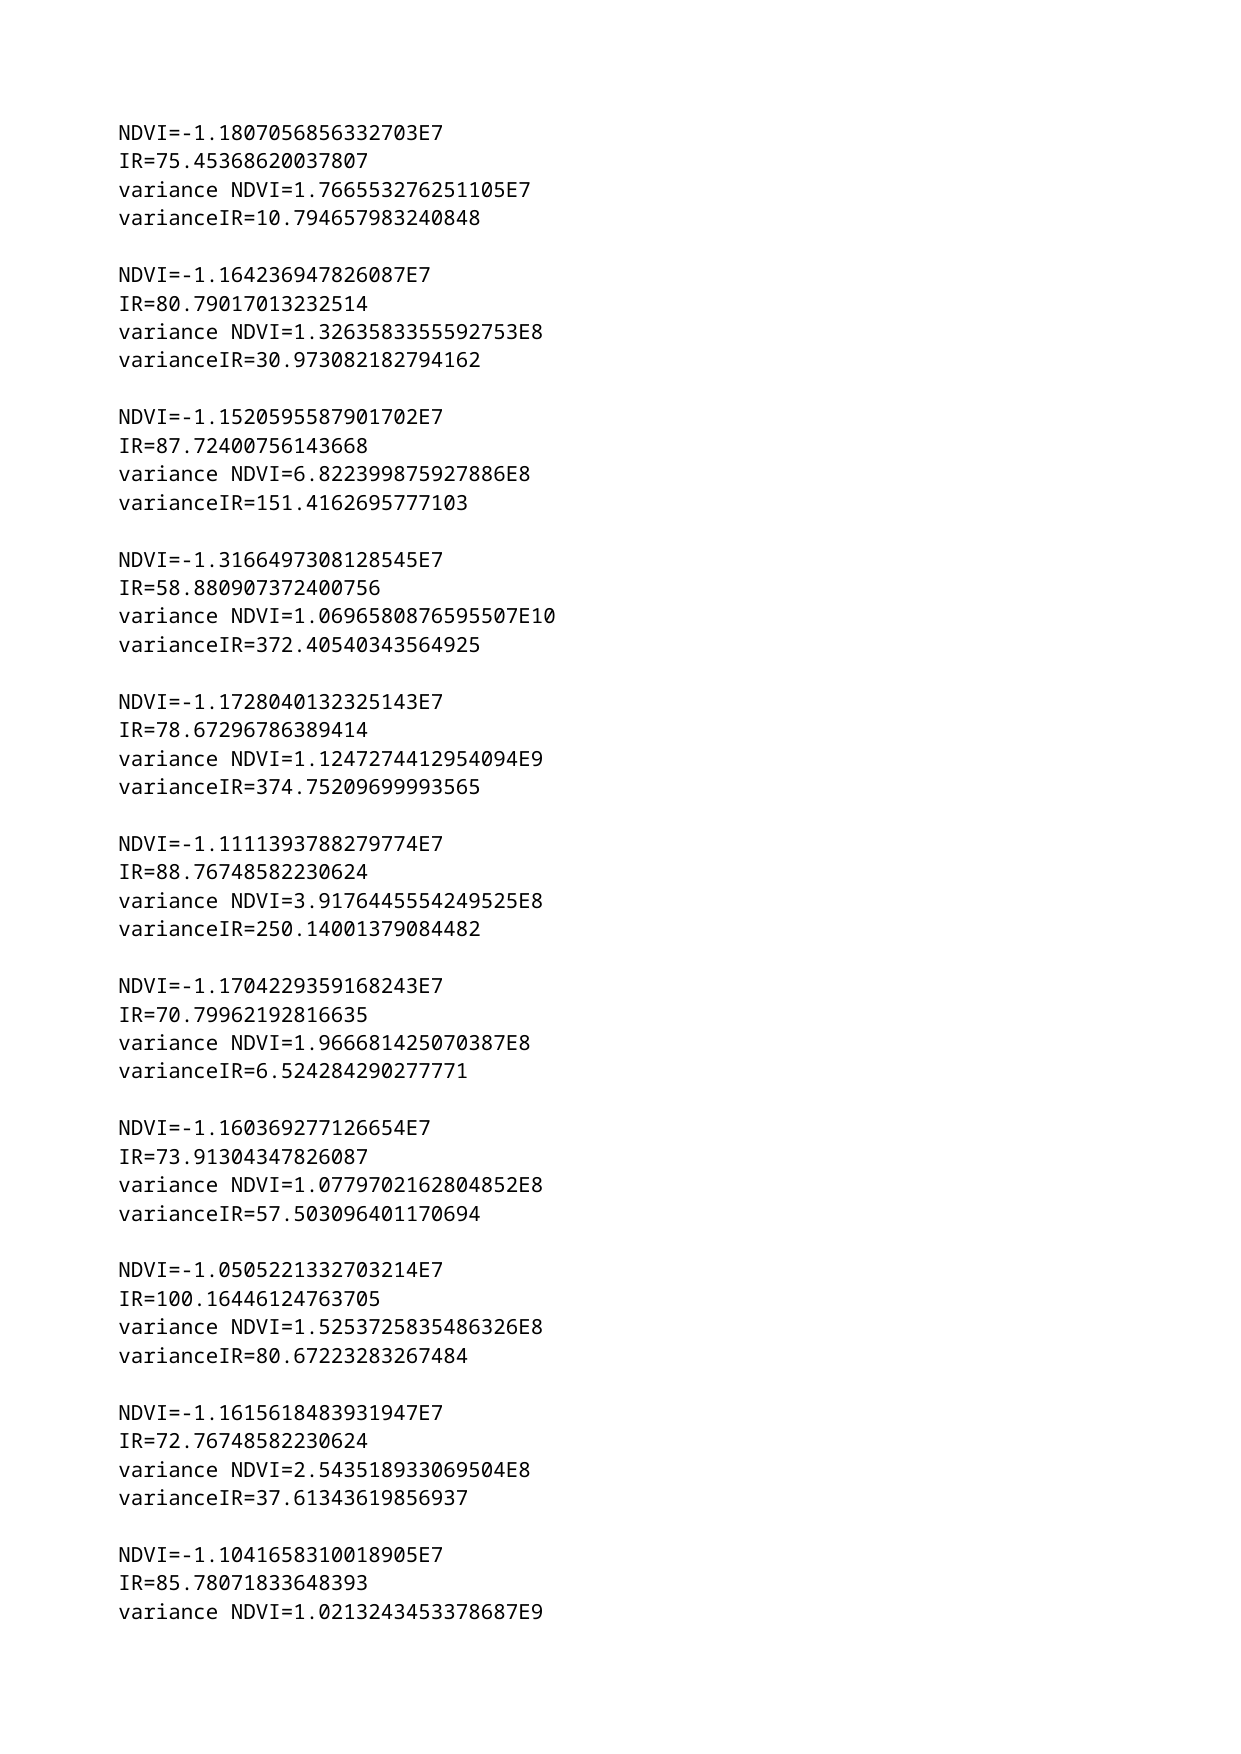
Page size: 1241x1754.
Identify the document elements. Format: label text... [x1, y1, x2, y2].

text NDVI=-1.1615618483931947E7 [118, 1398, 1122, 1426]
text IR=100.16446124763705 [118, 1284, 1122, 1312]
text varianceIR=37.61343619856937 [118, 1483, 1122, 1512]
text IR=80.79017013232514 [118, 289, 1122, 317]
text varianceIR=80.67223283267484 [118, 1341, 1122, 1369]
text IR=73.91304347826087 [118, 1142, 1122, 1170]
text IR=58.880907372400756 [118, 573, 1122, 602]
text varianceIR=6.524284290277771 [118, 1057, 1122, 1085]
text variance NDVI=1.966681425070387E8 [118, 1028, 1122, 1057]
text NDVI=-1.164236947826087E7 [118, 260, 1122, 289]
text NDVI=-1.0505221332703214E7 [118, 1256, 1122, 1284]
text variance NDVI=6.822399875927886E8 [118, 459, 1122, 488]
text varianceIR=372.40540343564925 [118, 630, 1122, 658]
text variance NDVI=2.543518933069504E8 [118, 1455, 1122, 1483]
text variance NDVI=1.0696580876595507E10 [118, 602, 1122, 630]
text NDVI=-1.1728040132325143E7 [118, 687, 1122, 715]
text NDVI=-1.1704229359168243E7 [118, 971, 1122, 1000]
text IR=70.79962192816635 [118, 1000, 1122, 1028]
text IR=88.76748582230624 [118, 857, 1122, 886]
text NDVI=-1.1520595587901702E7 [118, 402, 1122, 431]
text variance NDVI=1.3263583355592753E8 [118, 317, 1122, 346]
text variance NDVI=1.1247274412954094E9 [118, 744, 1122, 772]
text varianceIR=151.4162695777103 [118, 488, 1122, 516]
text variance NDVI=1.5253725835486326E8 [118, 1312, 1122, 1341]
text variance NDVI=3.9176445554249525E8 [118, 886, 1122, 914]
text IR=72.76748582230624 [118, 1426, 1122, 1455]
text varianceIR=374.75209699993565 [118, 772, 1122, 801]
text variance NDVI=1.0779702162804852E8 [118, 1170, 1122, 1199]
text varianceIR=57.503096401170694 [118, 1199, 1122, 1227]
text varianceIR=250.14001379084482 [118, 914, 1122, 943]
text IR=78.67296786389414 [118, 715, 1122, 744]
text variance NDVI=1.0213243453378687E9 [118, 1597, 1122, 1625]
text NDVI=-1.1041658310018905E7 [118, 1540, 1122, 1568]
text variance NDVI=1.766553276251105E7 [118, 175, 1122, 203]
text NDVI=-1.1807056856332703E7 [118, 118, 1122, 147]
text varianceIR=10.794657983240848 [118, 203, 1122, 232]
text NDVI=-1.3166497308128545E7 [118, 545, 1122, 573]
text NDVI=-1.1111393788279774E7 [118, 829, 1122, 857]
text NDVI=-1.160369277126654E7 [118, 1113, 1122, 1142]
text IR=85.78071833648393 [118, 1568, 1122, 1597]
text IR=75.45368620037807 [118, 147, 1122, 175]
text varianceIR=30.973082182794162 [118, 346, 1122, 374]
text IR=87.72400756143668 [118, 431, 1122, 459]
